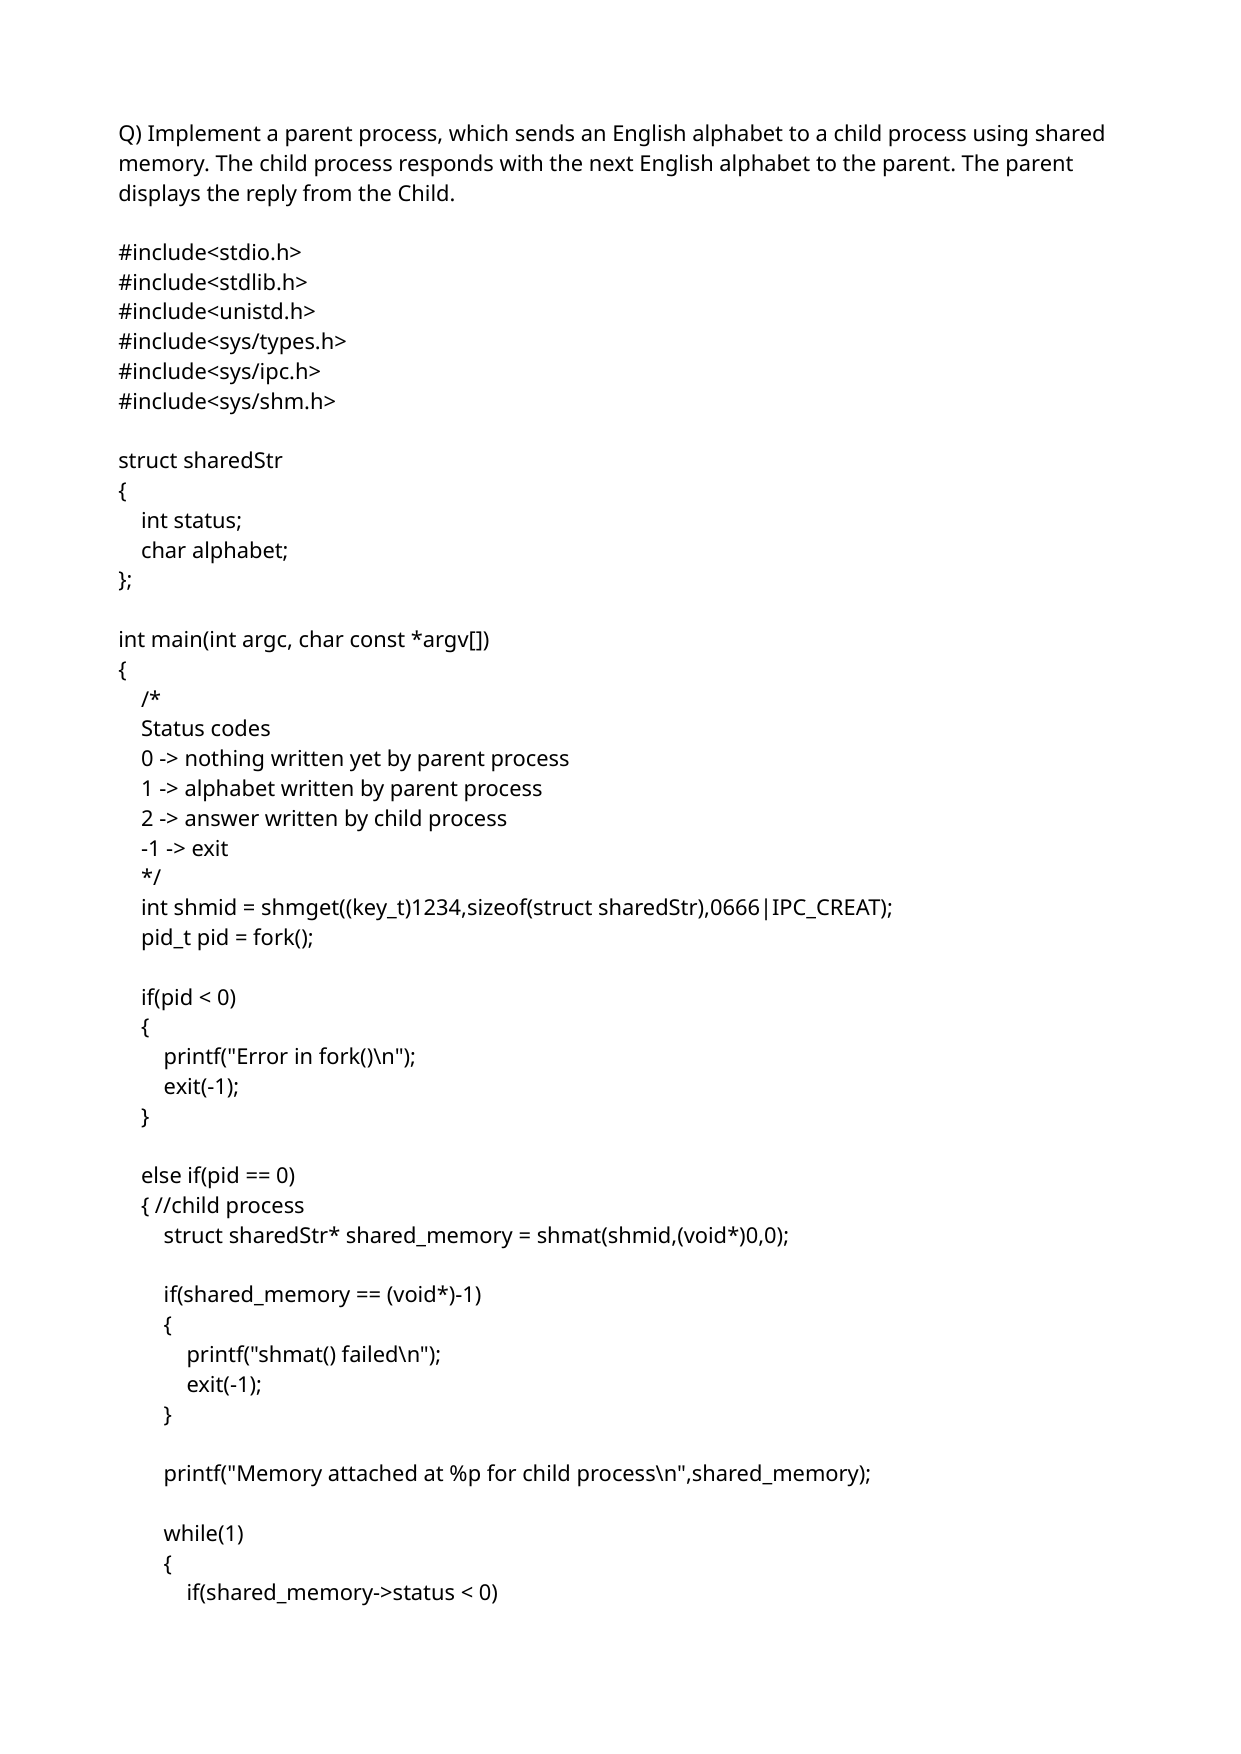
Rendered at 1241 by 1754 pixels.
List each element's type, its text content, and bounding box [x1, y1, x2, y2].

text Status codes [118, 713, 1122, 743]
text printf("Memory attached at %p for child process\n",shared_memory); [118, 1458, 1122, 1488]
text pid_t pid = fork(); [118, 922, 1122, 952]
text int main(int argc, char const *argv[]) [118, 624, 1122, 654]
text printf("Error in fork()\n"); [118, 1041, 1122, 1071]
text exit(-1); [118, 1071, 1122, 1101]
text #include<sys/types.h> [118, 326, 1122, 356]
text struct sharedStr [118, 445, 1122, 475]
text if(pid < 0) [118, 981, 1122, 1011]
text if(shared_memory->status < 0) [118, 1577, 1122, 1607]
text */ [118, 862, 1122, 892]
text { [118, 1309, 1122, 1339]
text -1 -> exit [118, 832, 1122, 862]
text printf("shmat() failed\n"); [118, 1339, 1122, 1369]
text } [118, 1398, 1122, 1428]
text { [118, 1011, 1122, 1041]
text { [118, 1547, 1122, 1577]
text } [118, 1101, 1122, 1130]
text /* [118, 683, 1122, 713]
text #include<unistd.h> [118, 296, 1122, 326]
text 2 -> answer written by child process [118, 803, 1122, 832]
text char alphabet; [118, 534, 1122, 564]
text { [118, 654, 1122, 683]
text if(shared_memory == (void*)-1) [118, 1279, 1122, 1309]
text #include<sys/shm.h> [118, 386, 1122, 415]
text #include<sys/ipc.h> [118, 356, 1122, 386]
text { //child process [118, 1190, 1122, 1220]
text while(1) [118, 1518, 1122, 1547]
text int shmid = shmget((key_t)1234,sizeof(struct sharedStr),0666|IPC_CREAT); [118, 892, 1122, 922]
text { [118, 475, 1122, 505]
text #include<stdlib.h> [118, 266, 1122, 296]
text #include<stdio.h> [118, 237, 1122, 266]
text }; [118, 564, 1122, 594]
text struct sharedStr* shared_memory = shmat(shmid,(void*)0,0); [118, 1220, 1122, 1249]
text Q) Implement a parent process, which sends an English alphabet to a child process using shared memory. The child process responds with the next English alphabet to the parent. The parent displays the reply from the Child. [118, 118, 1122, 207]
text exit(-1); [118, 1369, 1122, 1398]
text 1 -> alphabet written by parent process [118, 773, 1122, 803]
text 0 -> nothing written yet by parent process [118, 743, 1122, 773]
text int status; [118, 505, 1122, 534]
text else if(pid == 0) [118, 1160, 1122, 1190]
